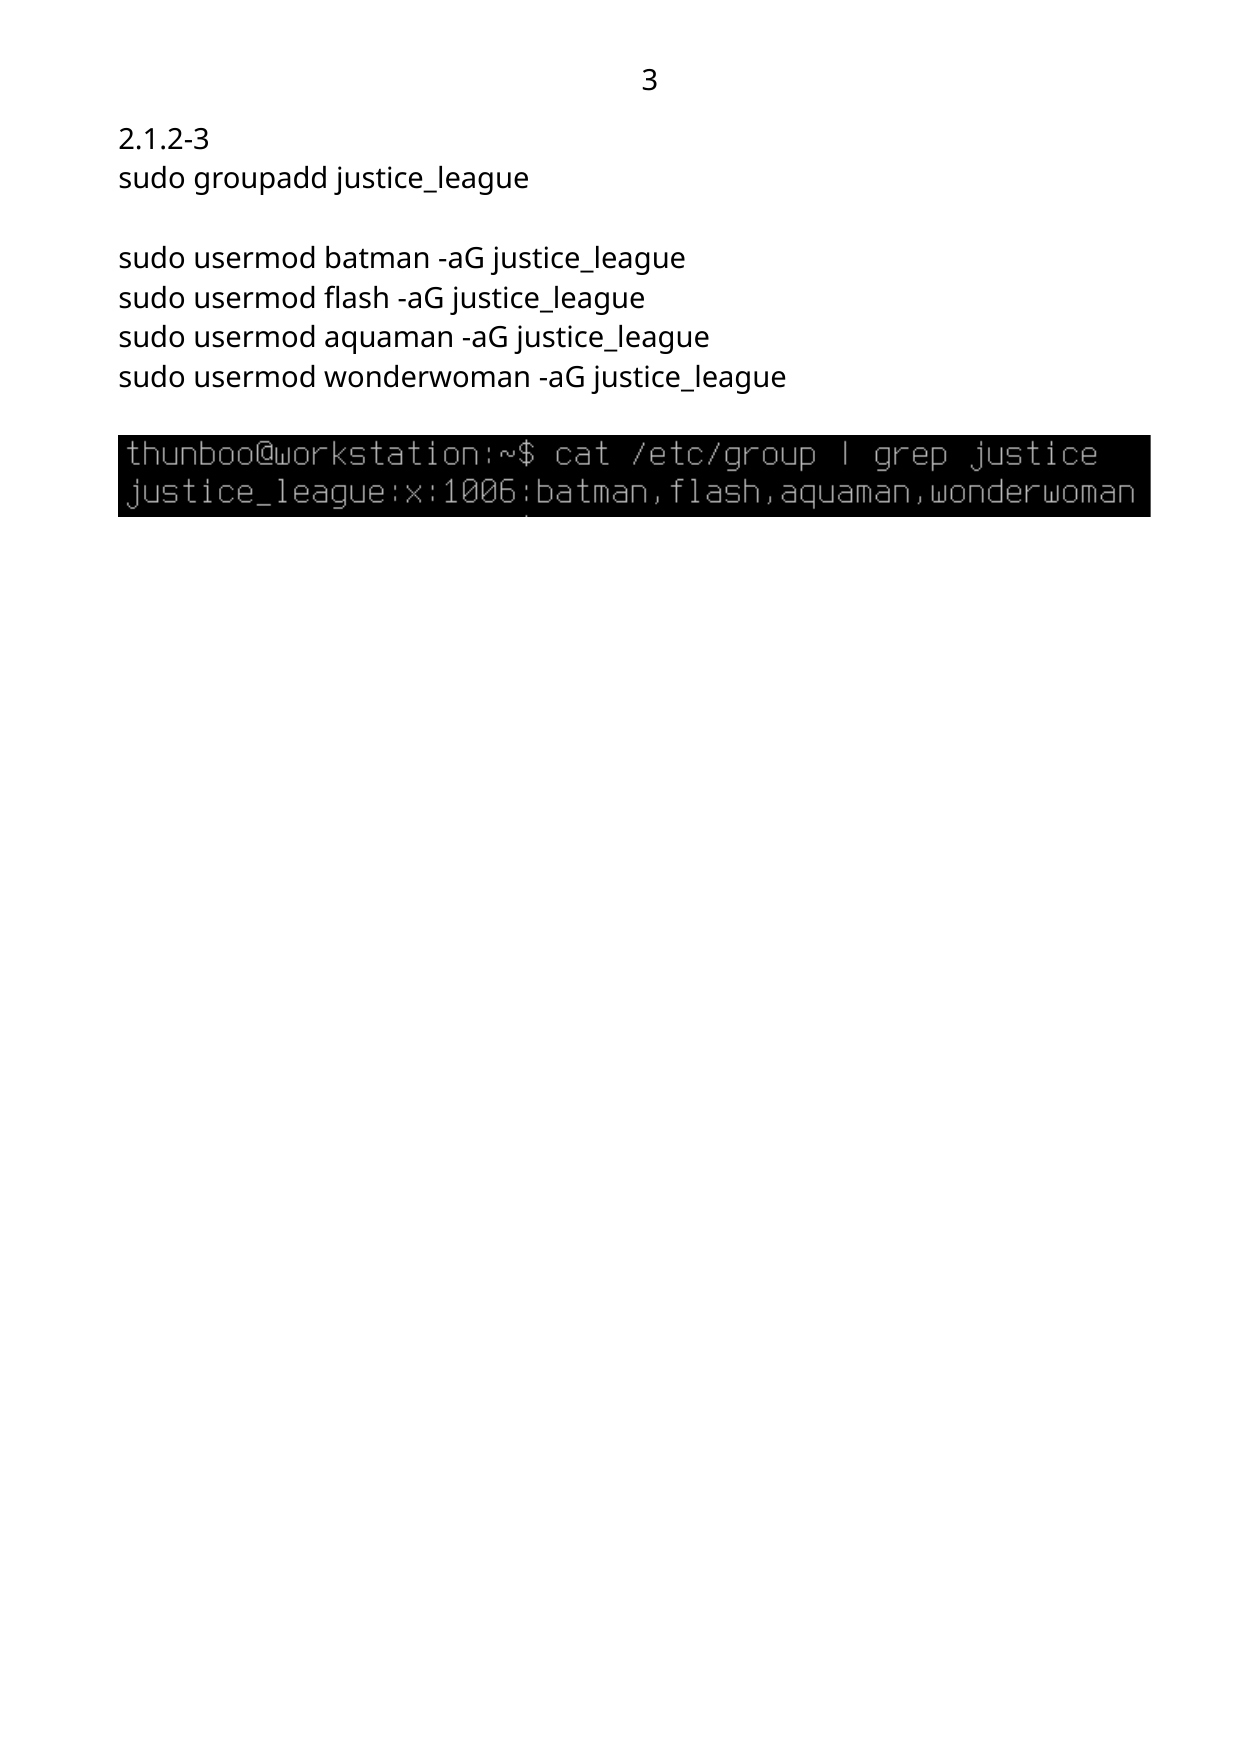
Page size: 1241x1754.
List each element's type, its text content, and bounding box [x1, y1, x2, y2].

text 2.1.2-3 [118, 118, 1181, 158]
picture [118, 435, 1151, 517]
text sudo usermod flash -aG justice_league [118, 277, 1181, 317]
text sudo usermod wonderwoman -aG justice_league [118, 356, 1181, 396]
text sudo groupadd justice_league [118, 158, 1181, 197]
text sudo usermod aquaman -aG justice_league [118, 317, 1181, 356]
text sudo usermod batman -aG justice_league [118, 237, 1181, 277]
